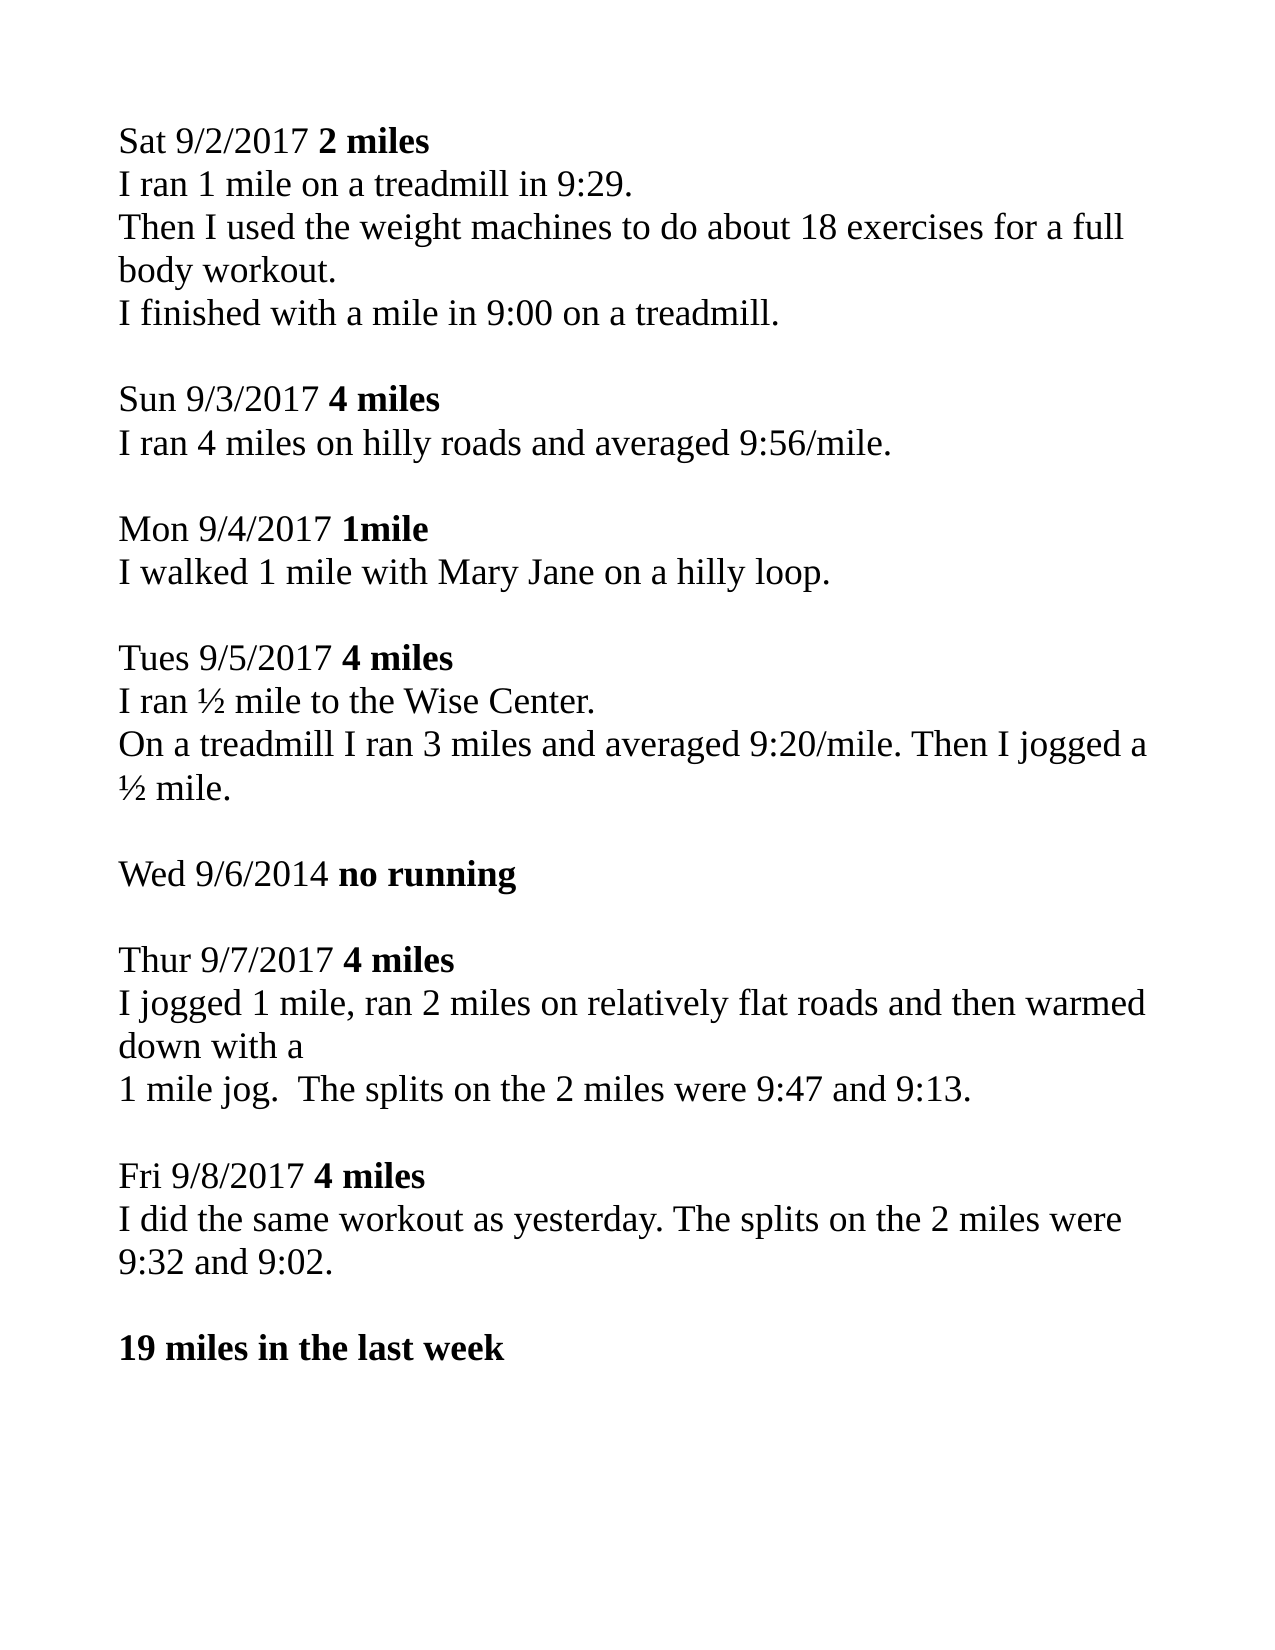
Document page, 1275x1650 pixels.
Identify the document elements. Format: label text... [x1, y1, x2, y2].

text Sat 9/2/2017 2 miles [118, 118, 1161, 161]
text I walked 1 mile with Mary Jane on a hilly loop. [118, 549, 1161, 592]
text Then I used the weight machines to do about 18 exercises for a full body workout. [118, 204, 1161, 291]
text Fri 9/8/2017 4 miles [118, 1153, 1161, 1196]
text I ran 4 miles on hilly roads and averaged 9:56/mile. [118, 420, 1161, 463]
text Sun 9/3/2017 4 miles [118, 377, 1161, 420]
text I did the same workout as yesterday. The splits on the 2 miles were 9:32 and 9:02. [118, 1196, 1161, 1282]
text Wed 9/6/2014 no running [118, 851, 1161, 894]
text Tues 9/5/2017 4 miles [118, 636, 1161, 679]
text On a treadmill I ran 3 miles and averaged 9:20/mile. Then I jogged a ½ mile. [118, 722, 1161, 808]
text Mon 9/4/2017 1mile [118, 506, 1161, 549]
text Thur 9/7/2017 4 miles [118, 937, 1161, 981]
text I ran 1 mile on a treadmill in 9:29. [118, 161, 1161, 204]
text I finished with a mile in 9:00 on a treadmill. [118, 291, 1161, 334]
text 19 miles in the last week [118, 1326, 1161, 1369]
text 1 mile jog. The splits on the 2 miles were 9:47 and 9:13. [118, 1067, 1161, 1110]
text I jogged 1 mile, ran 2 miles on relatively flat roads and then warmed down with a [118, 981, 1161, 1067]
text I ran ½ mile to the Wise Center. [118, 679, 1161, 722]
